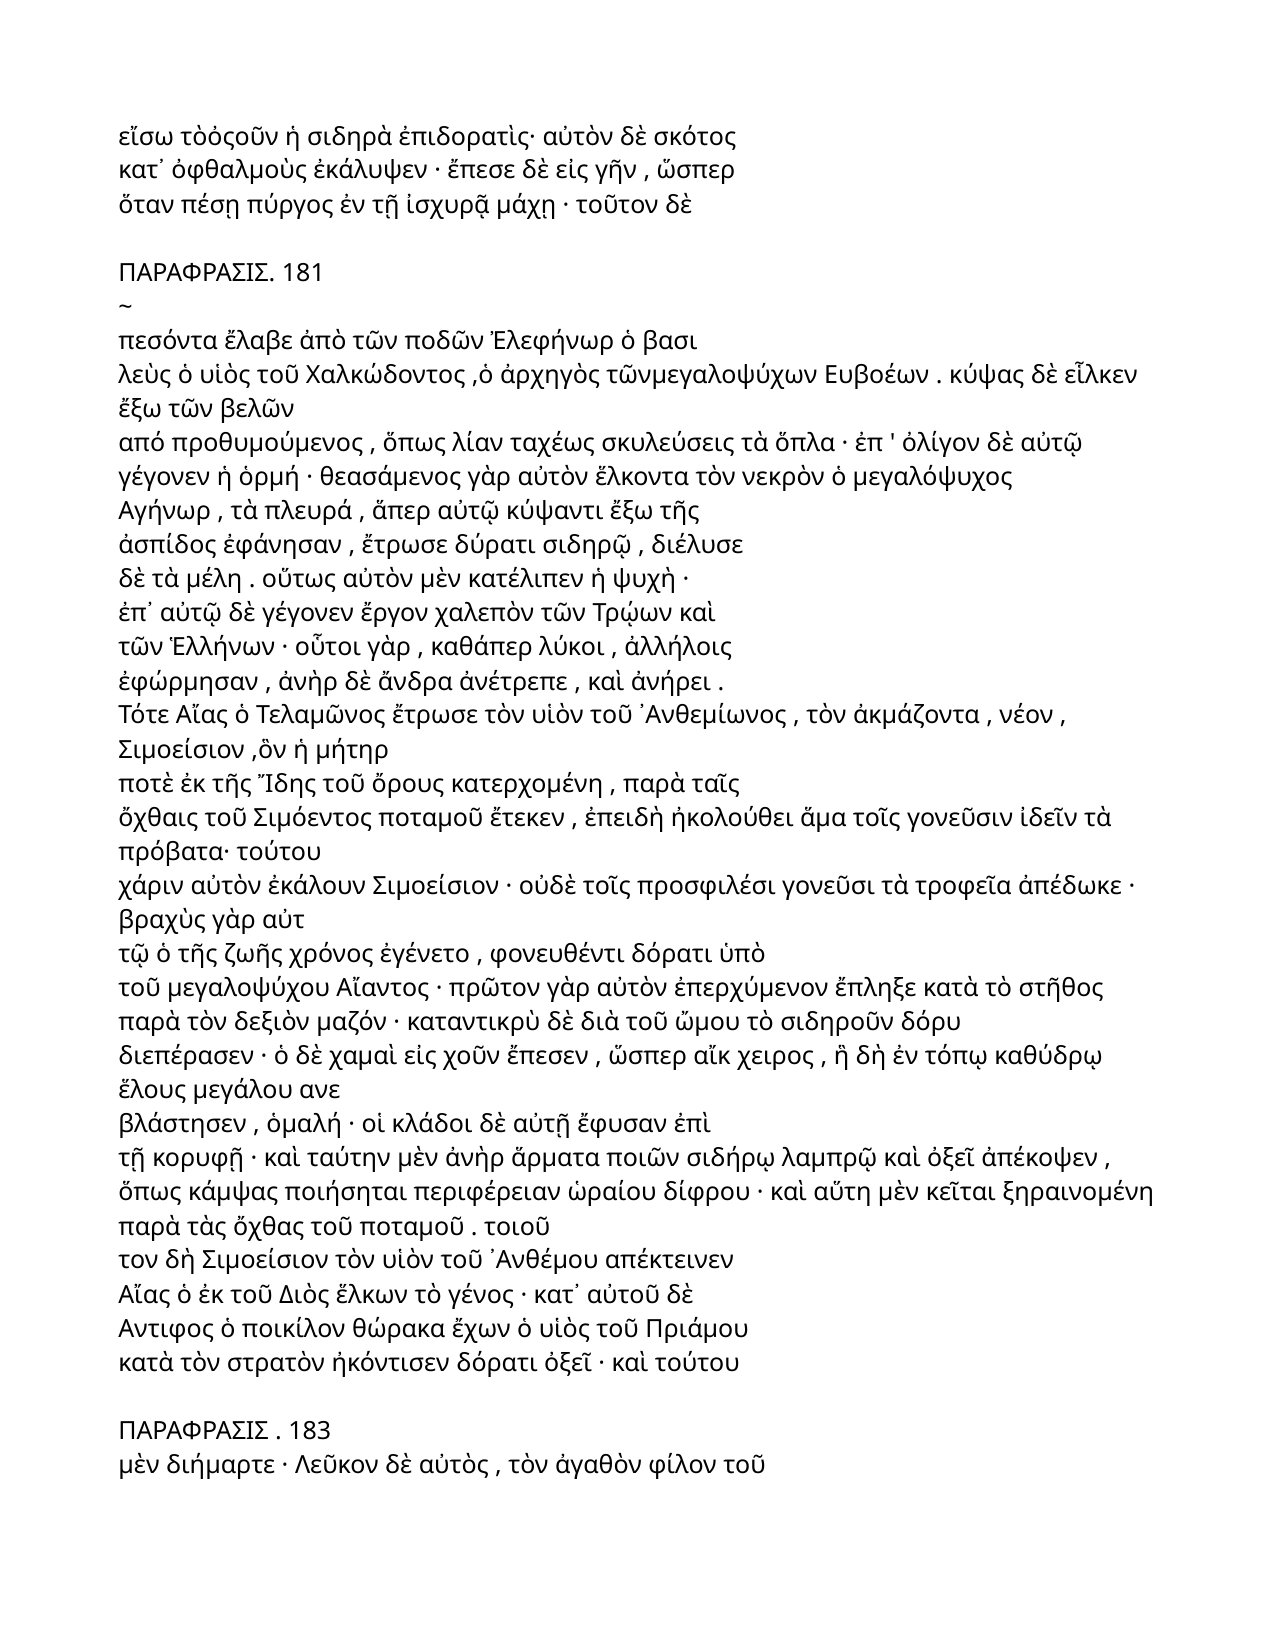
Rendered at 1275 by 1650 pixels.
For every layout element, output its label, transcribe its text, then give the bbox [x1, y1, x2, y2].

text τῶν Ἑλλήνων · οὗτοι γὰρ , καθάπερ λύκοι , ἀλλήλοις [118, 629, 1157, 663]
text ἐφώρμησαν , ἀνὴρ δὲ ἄνδρα ἀνέτρεπε , καὶ ἀνήρει . [118, 663, 1157, 697]
text διεπέρασεν · ὁ δὲ χαμαὶ εἰς χοῦν ἔπεσεν , ὥσπερ αἴκ χειρος , ἣ δὴ ἐν τόπῳ καθύδρῳ ἕλους μεγάλου ανε [118, 1038, 1157, 1106]
text τοῦ μεγαλοψύχου Αἴαντος · πρῶτον γὰρ αὐτὸν ἐπερχύμενον ἔπληξε κατὰ τὸ στῆθος παρὰ τὸν δεξιὸν μαζόν · καταντικρὺ δὲ διὰ τοῦ ὤμου τὸ σιδηροῦν δόρυ [118, 970, 1157, 1038]
text τῇ κορυφῇ · καὶ ταύτην μὲν ἀνὴρ ἅρματα ποιῶν σιδήρῳ λαμπρῷ καὶ ὀξεῖ ἀπέκοψεν , ὅπως κάμψας ποιήσηται περιφέρειαν ὡραίου δίφρου · καὶ αὕτη μὲν κεῖται ξηραινομένη παρὰ τὰς ὄχθας τοῦ ποταμοῦ . τοιοῦ [118, 1140, 1157, 1242]
text από προθυμούμενος , ὅπως λίαν ταχέως σκυλεύσεις τὰ ὅπλα · ἐπ ' ὀλίγον δὲ αὐτῷ γέγονεν ἡ ὁρμή · θεασάμενος γὰρ αὐτὸν ἕλκοντα τὸν νεκρὸν ὁ μεγαλόψυχος [118, 425, 1157, 493]
text ἀσπίδος ἐφάνησαν , ἔτρωσε δύρατι σιδηρῷ , διέλυσε [118, 527, 1157, 561]
text κατ᾽ ὀφθαλμοὺς ἐκάλυψεν · ἔπεσε δὲ εἰς γῆν , ὥσπερ [118, 152, 1157, 186]
text τῷ ὁ τῆς ζωῆς χρόνος ἐγένετο , φονευθέντι δόρατι ὑπὸ [118, 936, 1157, 970]
text ἐπ᾿ αὐτῷ δὲ γέγονεν ἔργον χαλεπὸν τῶν Τρῴων καὶ [118, 595, 1157, 629]
text Αγήνωρ , τὰ πλευρά , ἅπερ αὐτῷ κύψαντι ἔξω τῆς [118, 493, 1157, 527]
text Αἴας ὁ ἐκ τοῦ Διὸς ἕλκων τὸ γένος · κατ᾽ αὐτοῦ δὲ [118, 1276, 1157, 1310]
text εἴσω τὸὀςοῦν ἡ σιδηρὰ ἐπιδορατὶς· αὐτὸν δὲ σκότος [118, 118, 1157, 152]
text μὲν διήμαρτε · Λεῦκον δὲ αὐτὸς , τὸν ἀγαθὸν φίλον τοῦ [118, 1447, 1157, 1481]
text πεσόντα ἔλαβε ἀπὸ τῶν ποδῶν Ἐλεφήνωρ ὁ βασι [118, 322, 1157, 357]
text ὄχθαις τοῦ Σιμόεντος ποταμοῦ ἔτεκεν , ἐπειδὴ ἠκολούθει ἅμα τοῖς γονεῦσιν ἰδεῖν τὰ πρόβατα· τούτου [118, 799, 1157, 867]
text Τότε Αἴας ὁ Τελαμῶνος ἔτρωσε τὸν υἱὸν τοῦ ᾿Ανθεμίωνος , τὸν ἀκμάζοντα , νέον , Σιμοείσιον ,ὃν ἡ μήτηρ [118, 697, 1157, 765]
text Αντιφος ὁ ποικίλον θώρακα ἔχων ὁ υἱὸς τοῦ Πριάμου [118, 1310, 1157, 1344]
text ὅταν πέσῃ πύργος ἐν τῇ ἰσχυρᾷ μάχῃ · τοῦτον δὲ [118, 186, 1157, 220]
text τον δὴ Σιμοείσιον τὸν υἱὸν τοῦ ᾿Ανθέμου απέκτεινεν [118, 1242, 1157, 1276]
text λεὺς ὁ υἱὸς τοῦ Χαλκώδοντος ,ὁ ἀρχηγὸς τῶνμεγαλοψύχων Ευβοέων . κύψας δὲ εἷλκεν ἔξω τῶν βελῶν [118, 357, 1157, 425]
text κατὰ τὸν στρατὸν ἠκόντισεν δόρατι ὀξεῖ · καὶ τούτου [118, 1344, 1157, 1378]
text ΠΑΡΑΦΡΑΣΙΣ. 181 [118, 254, 1157, 288]
text ΠΑΡΑΦΡΑΣΙΣ . 183 [118, 1412, 1157, 1447]
text χάριν αὐτὸν ἐκάλουν Σιμοείσιον · οὐδὲ τοῖς προσφιλέσι γονεῦσι τὰ τροφεῖα ἀπέδωκε · βραχὺς γὰρ αὐτ [118, 867, 1157, 936]
text βλάστησεν , ὁμαλή · οἱ κλάδοι δὲ αὐτῇ ἔφυσαν ἐπὶ [118, 1106, 1157, 1140]
text ποτὲ ἐκ τῆς Ἴδης τοῦ ὄρους κατερχομένη , παρὰ ταῖς [118, 765, 1157, 799]
text δὲ τὰ μέλη . οὕτως αὐτὸν μὲν κατέλιπεν ἡ ψυχὴ · [118, 561, 1157, 595]
text ~ [118, 288, 1157, 322]
